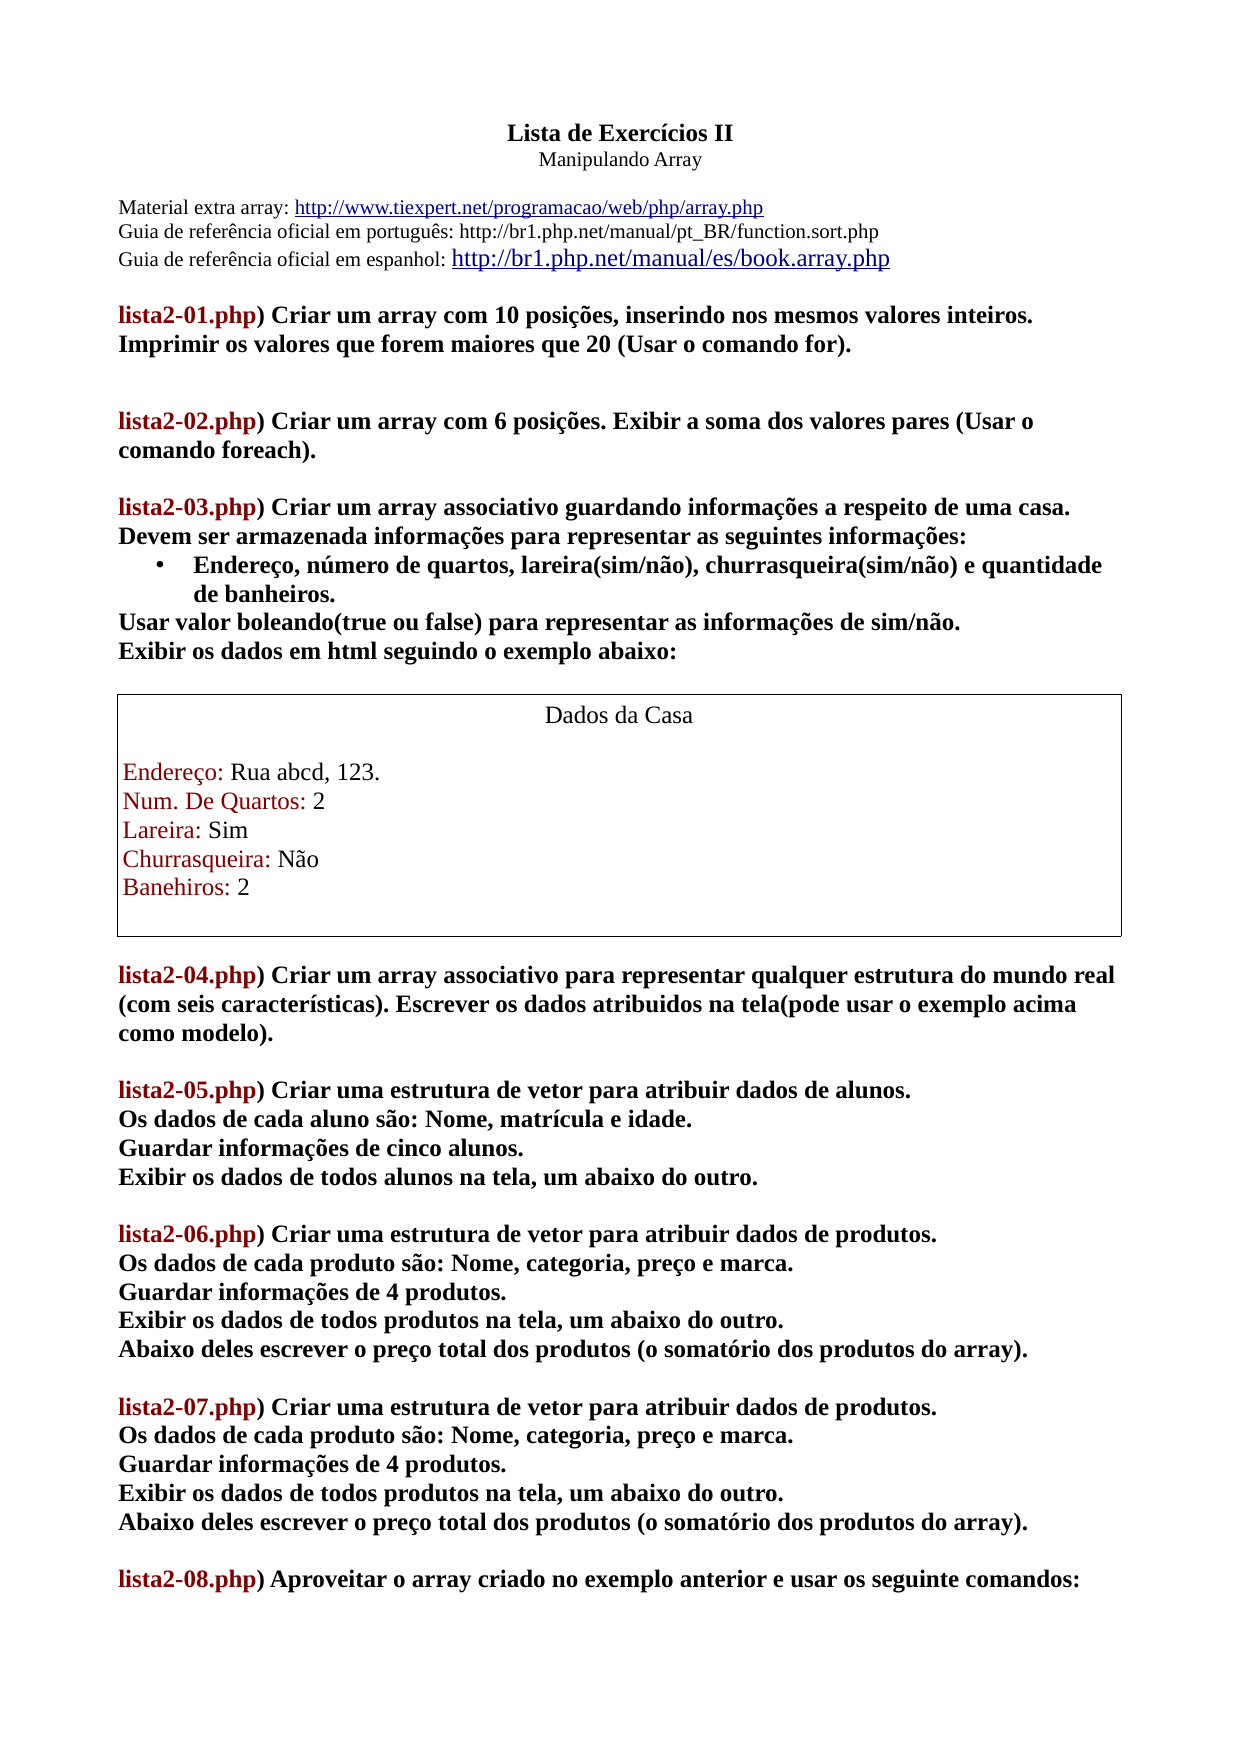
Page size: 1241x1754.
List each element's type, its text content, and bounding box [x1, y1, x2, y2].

text Guardar informações de 4 produtos. [118, 1449, 1122, 1478]
text lista2-02.php) Criar um array com 6 posições. Exibir a soma dos valores pares (Usar o comando foreach). [118, 406, 1122, 464]
text lista2-05.php) Criar uma estrutura de vetor para atribuir dados de alunos. [118, 1075, 1122, 1104]
text lista2-04.php) Criar um array associativo para representar qualquer estrutura do mundo real (com seis características). Escrever os dados atribuidos na tela(pode usar o exemplo acima como modelo). [118, 960, 1122, 1047]
text Guardar informações de 4 produtos. [118, 1277, 1122, 1305]
text Lista de Exercícios II [118, 118, 1122, 147]
text Exibir os dados de todos produtos na tela, um abaixo do outro. [118, 1478, 1122, 1507]
text lista2-01.php) Criar um array com 10 posições, inserindo nos mesmos valores inteiros. [118, 301, 1122, 329]
text Exibir os dados de todos produtos na tela, um abaixo do outro. [118, 1305, 1122, 1334]
text Guardar informações de cinco alunos. [118, 1133, 1122, 1162]
text Manipulando Array [118, 147, 1122, 171]
text Usar valor boleando(true ou false) para representar as informações de sim/não. [118, 607, 1122, 636]
text Abaixo deles escrever o preço total dos produtos (o somatório dos produtos do array). [118, 1334, 1122, 1363]
text Os dados de cada aluno são: Nome, matrícula e idade. [118, 1104, 1122, 1133]
text lista2-03.php) Criar um array associativo guardando informações a respeito de uma casa. Devem ser armazenada informações para representar as seguintes informações: [118, 492, 1122, 550]
text lista2-07.php) Criar uma estrutura de vetor para atribuir dados de produtos. [118, 1392, 1122, 1420]
text lista2-06.php) Criar uma estrutura de vetor para atribuir dados de produtos. [118, 1219, 1122, 1248]
text Guia de referência oficial em português: http://br1.php.net/manual/pt_BR/function.sort.php [118, 219, 1122, 243]
text Abaixo deles escrever o preço total dos produtos (o somatório dos produtos do array). [118, 1507, 1122, 1535]
table_header Dados da Casa Endereço: Rua abcd, 123. Num. De Quartos: 2 Lareira: Sim Churrasqueira: Não Banehiros: 2 [118, 695, 1121, 936]
text Imprimir os valores que forem maiores que 20 (Usar o comando for). [118, 329, 1122, 358]
text lista2-08.php) Aproveitar o array criado no exemplo anterior e usar os seguinte comandos: [118, 1564, 1122, 1593]
text Os dados de cada produto são: Nome, categoria, preço e marca. [118, 1420, 1122, 1449]
text Exibir os dados em html seguindo o exemplo abaixo: [118, 636, 1122, 665]
list Endereço, número de quartos, lareira(sim/não), churrasqueira(sim/não) e quantidade de banheiros. [156, 550, 1122, 607]
text Guia de referência oficial em espanhol: http://br1.php.net/manual/es/book.array.php [118, 243, 1122, 272]
text Os dados de cada produto são: Nome, categoria, preço e marca. [118, 1248, 1122, 1277]
text Material extra array: http://www.tiexpert.net/programacao/web/php/array.php [118, 195, 1122, 219]
text Exibir os dados de todos alunos na tela, um abaixo do outro. [118, 1162, 1122, 1190]
